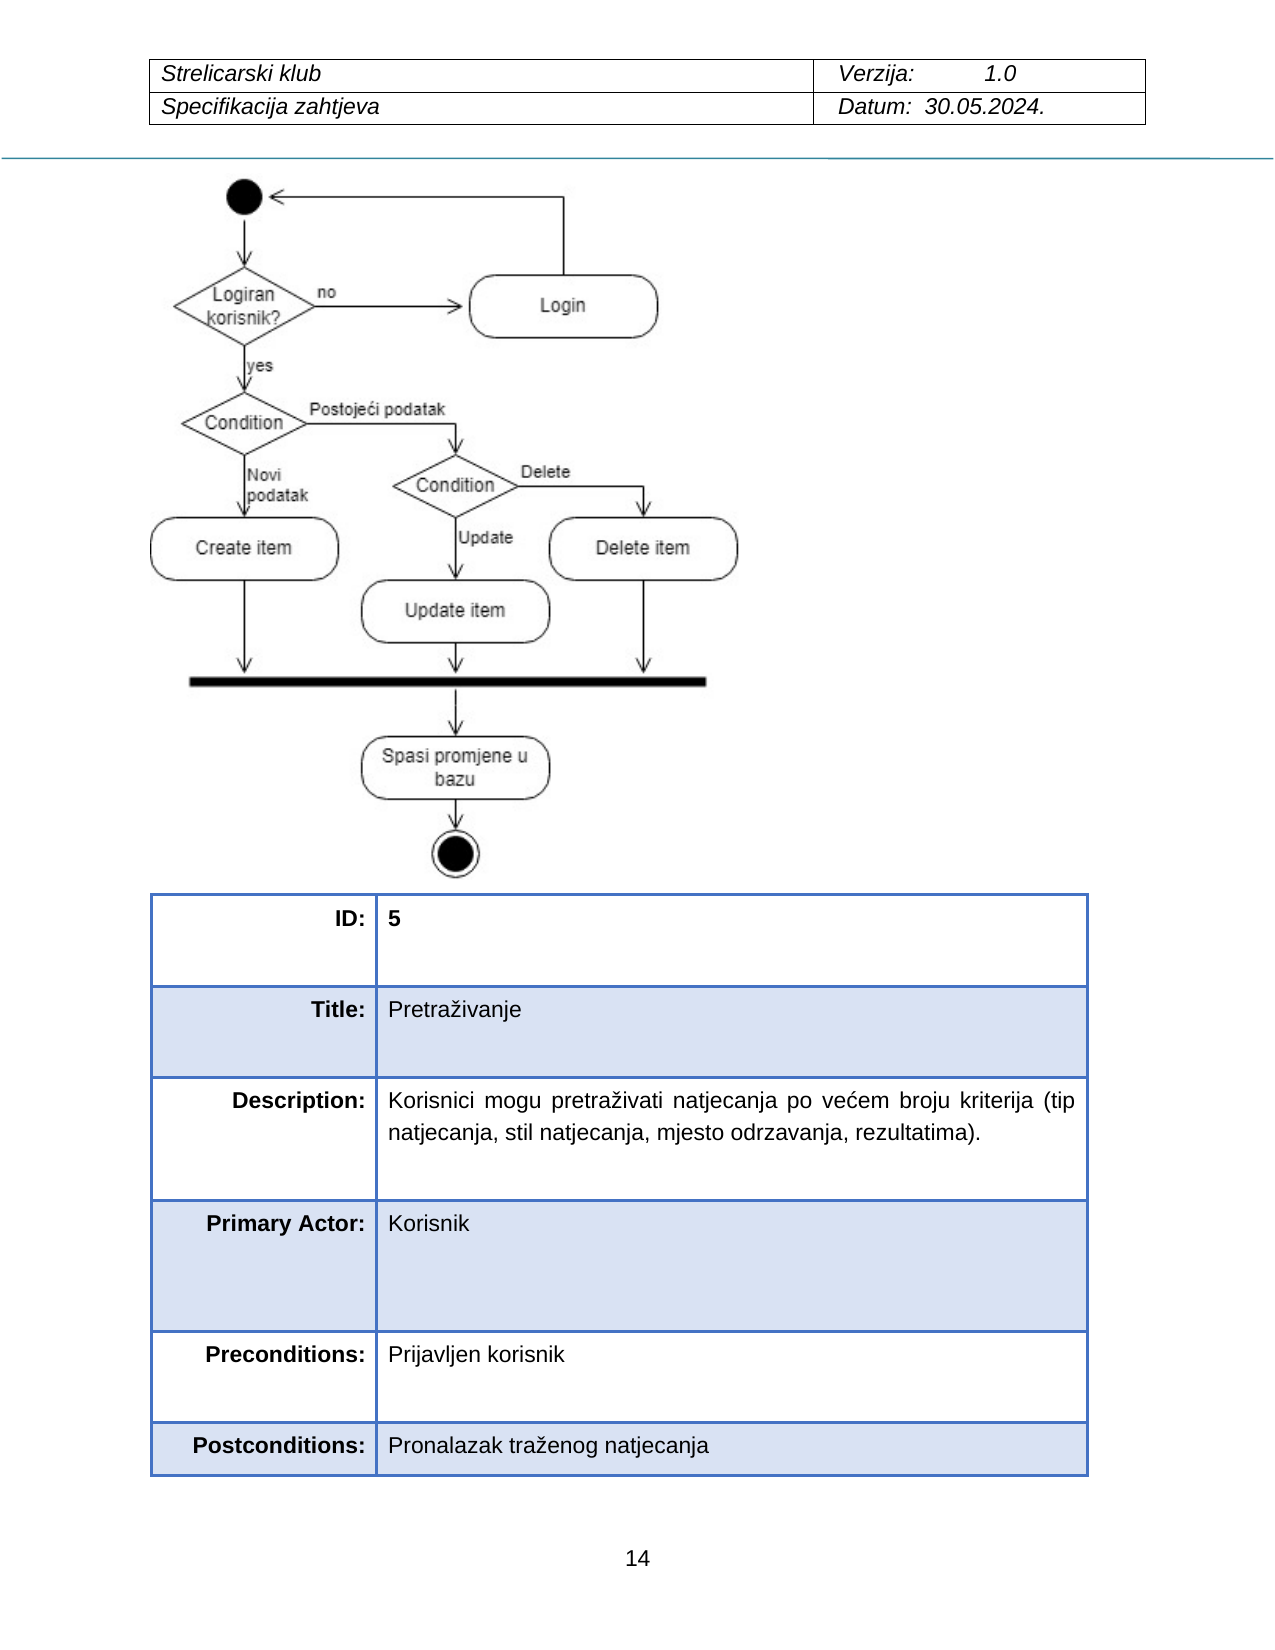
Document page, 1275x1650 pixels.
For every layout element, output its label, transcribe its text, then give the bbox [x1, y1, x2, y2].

table_cell Pretraživanje [378, 988, 1086, 1076]
table_header ID: [153, 896, 375, 984]
table_cell Korisnici mogu pretraživati natjecanja po većem broju kriterija (tip natjecanja, stil natjecanja, mjesto odrzavanja, rezultatima). [378, 1079, 1086, 1199]
table_cell Postconditions: [153, 1424, 375, 1474]
table_header 5 [378, 896, 1086, 984]
table_cell Prijavljen korisnik [378, 1333, 1086, 1421]
table_cell Primary Actor: [153, 1202, 375, 1330]
table_cell Pronalazak traženog natjecanja [378, 1424, 1086, 1474]
table_cell Description: [153, 1079, 375, 1199]
table_cell Title: [153, 988, 375, 1076]
picture [150, 173, 739, 880]
table_cell Preconditions: [153, 1333, 375, 1421]
table_cell Korisnik [378, 1202, 1086, 1330]
